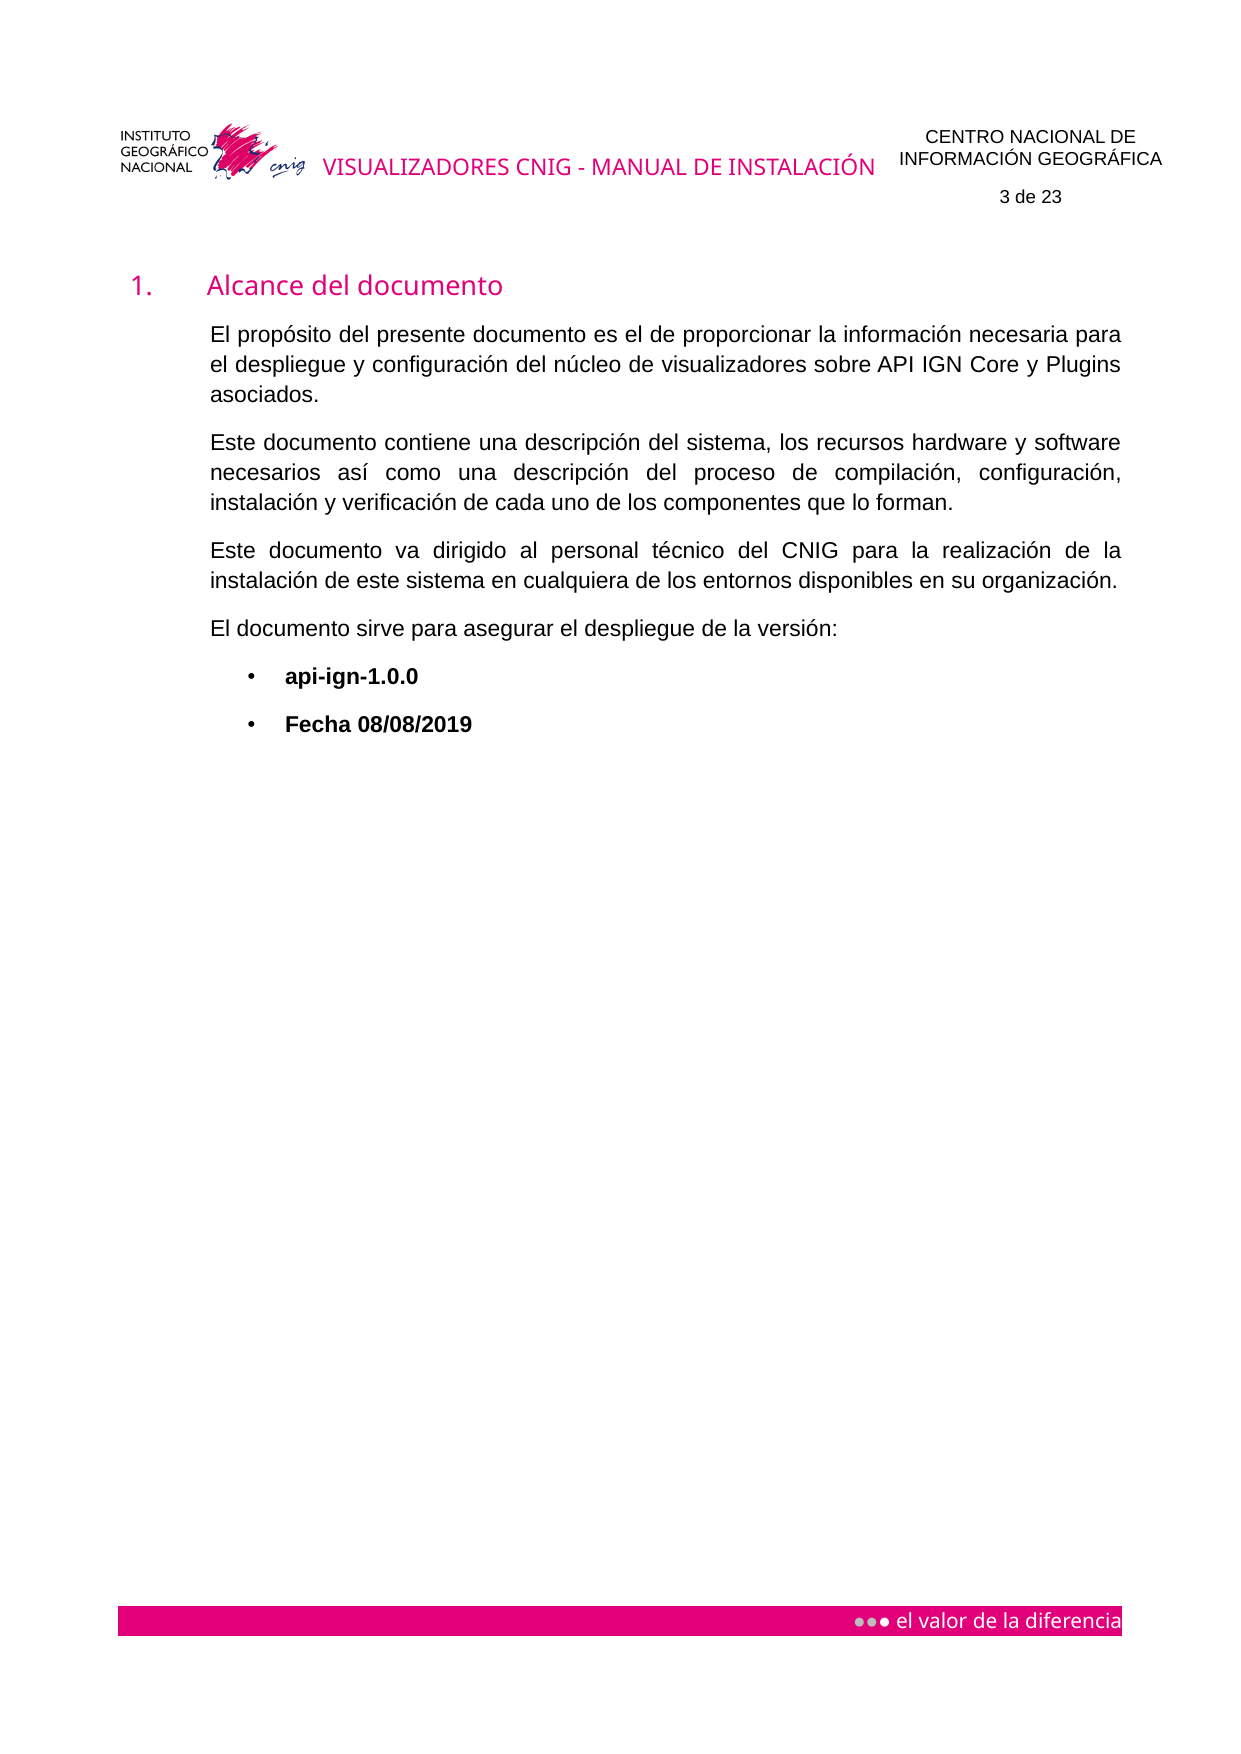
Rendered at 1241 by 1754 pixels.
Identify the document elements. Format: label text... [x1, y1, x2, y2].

text El propósito del presente documento es el de proporcionar la información necesaria para el despliegue y configuración del núcleo de visualizadores sobre API IGN Core y Plugins asociados. [210, 321, 1122, 407]
picture [118, 118, 307, 183]
text Este documento va dirigido al personal técnico del CNIG para la realización de la instalación de este sistema en cualquiera de los entornos disponibles en su organización. [210, 537, 1122, 594]
text Este documento contiene una descripción del sistema, los recursos hardware y software necesarios así como una descripción del proceso de compilación, configuración, instalación y verificación de cada uno de los componentes que lo forman. [210, 429, 1122, 516]
text El documento sirve para asegurar el despliegue de la versión: [210, 615, 1122, 642]
list api-ign-1.0.0 [247, 663, 1122, 690]
list Fecha 08/08/2019 [247, 711, 1122, 738]
subtitle Alcance del documento [130, 266, 1122, 303]
